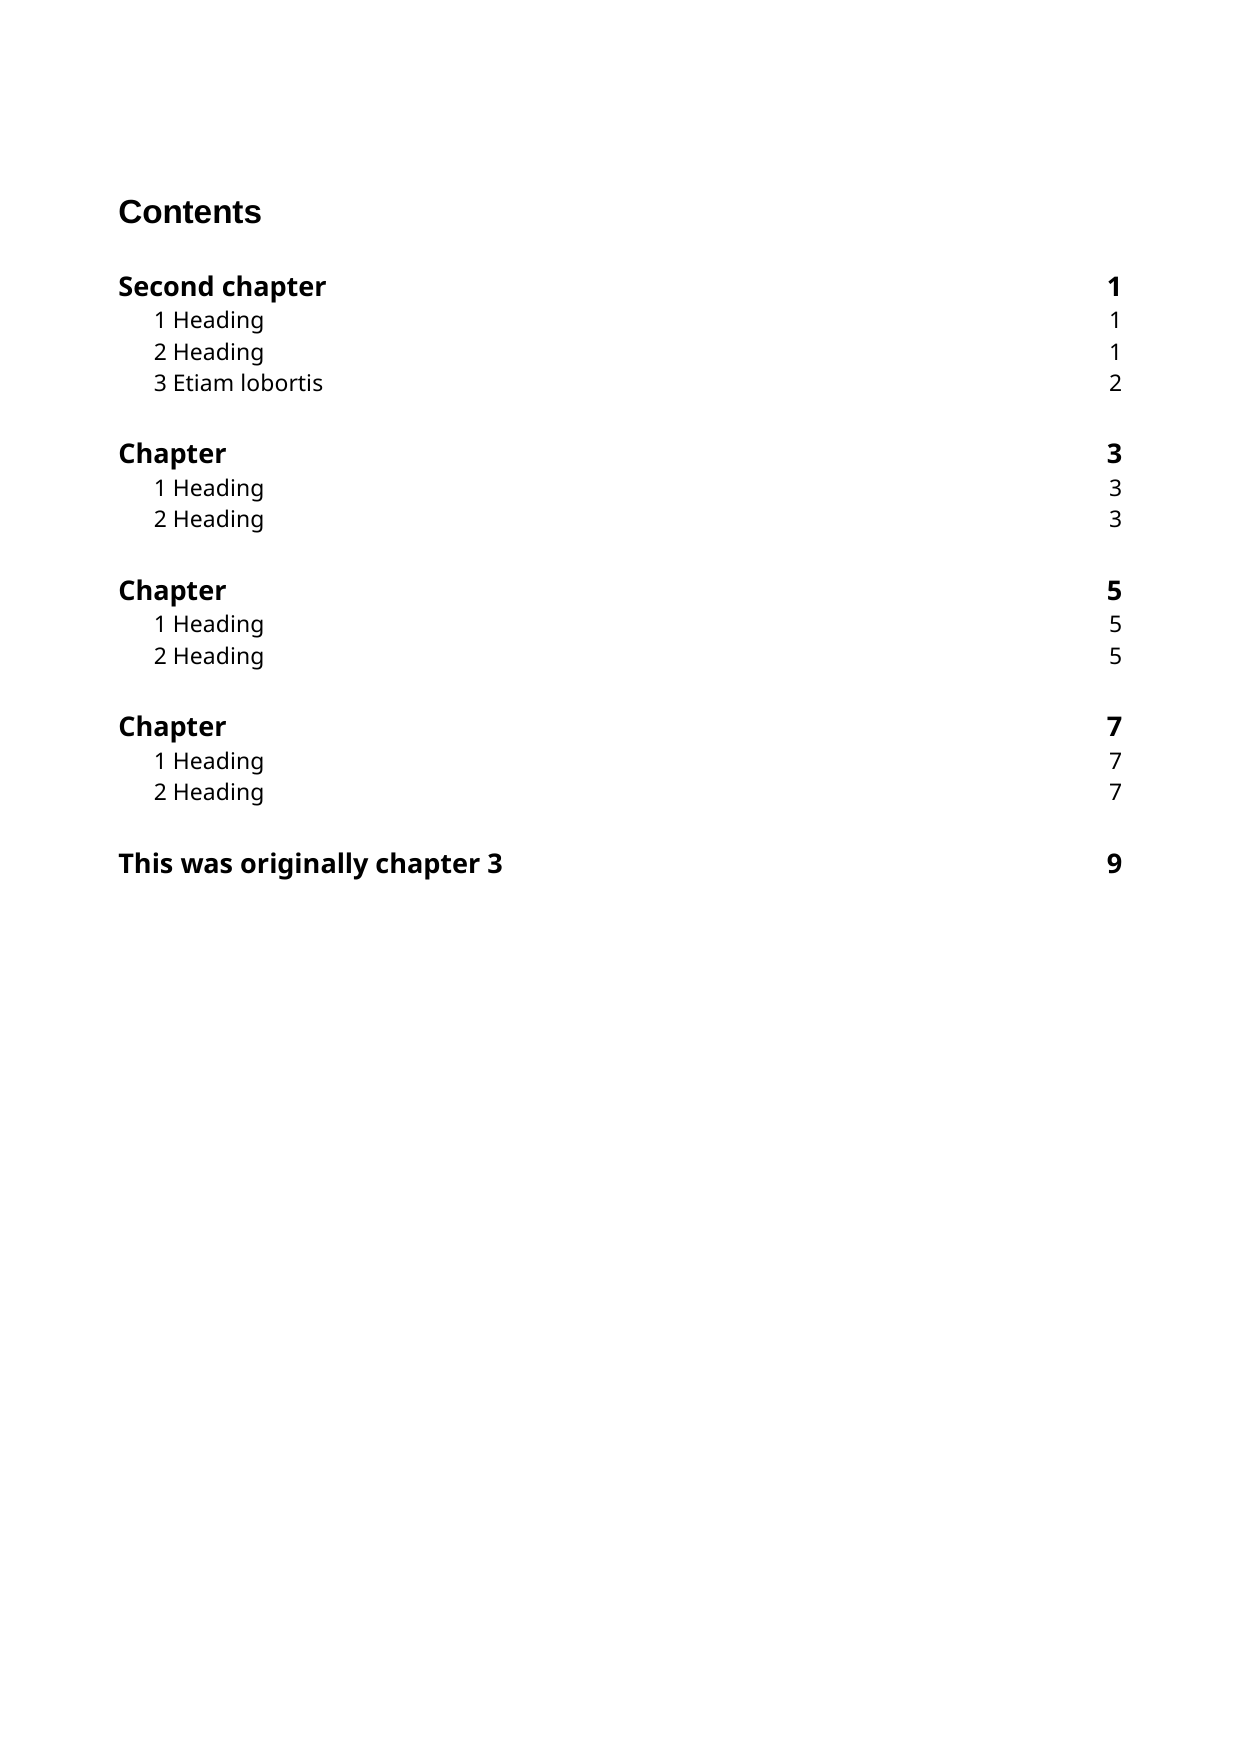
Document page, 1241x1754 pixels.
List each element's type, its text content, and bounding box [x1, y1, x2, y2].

subtitle Contents [118, 193, 1122, 230]
text Chapter 3 [118, 435, 1122, 472]
text 2 Heading 3 [153, 503, 1122, 534]
text 1 Heading 5 [153, 608, 1122, 639]
text 1 Heading 7 [153, 745, 1122, 776]
text Chapter 7 [118, 708, 1122, 745]
text This was originally chapter 3 9 [118, 844, 1122, 881]
text 2 Heading 5 [153, 639, 1122, 671]
text 2 Heading 1 [153, 335, 1122, 367]
text 3 Etiam lobortis 2 [153, 367, 1122, 398]
text 1 Heading 3 [153, 472, 1122, 503]
text 2 Heading 7 [153, 776, 1122, 807]
text Chapter 5 [118, 572, 1122, 608]
text Second chapter 1 [118, 267, 1122, 304]
text 1 Heading 1 [153, 304, 1122, 335]
